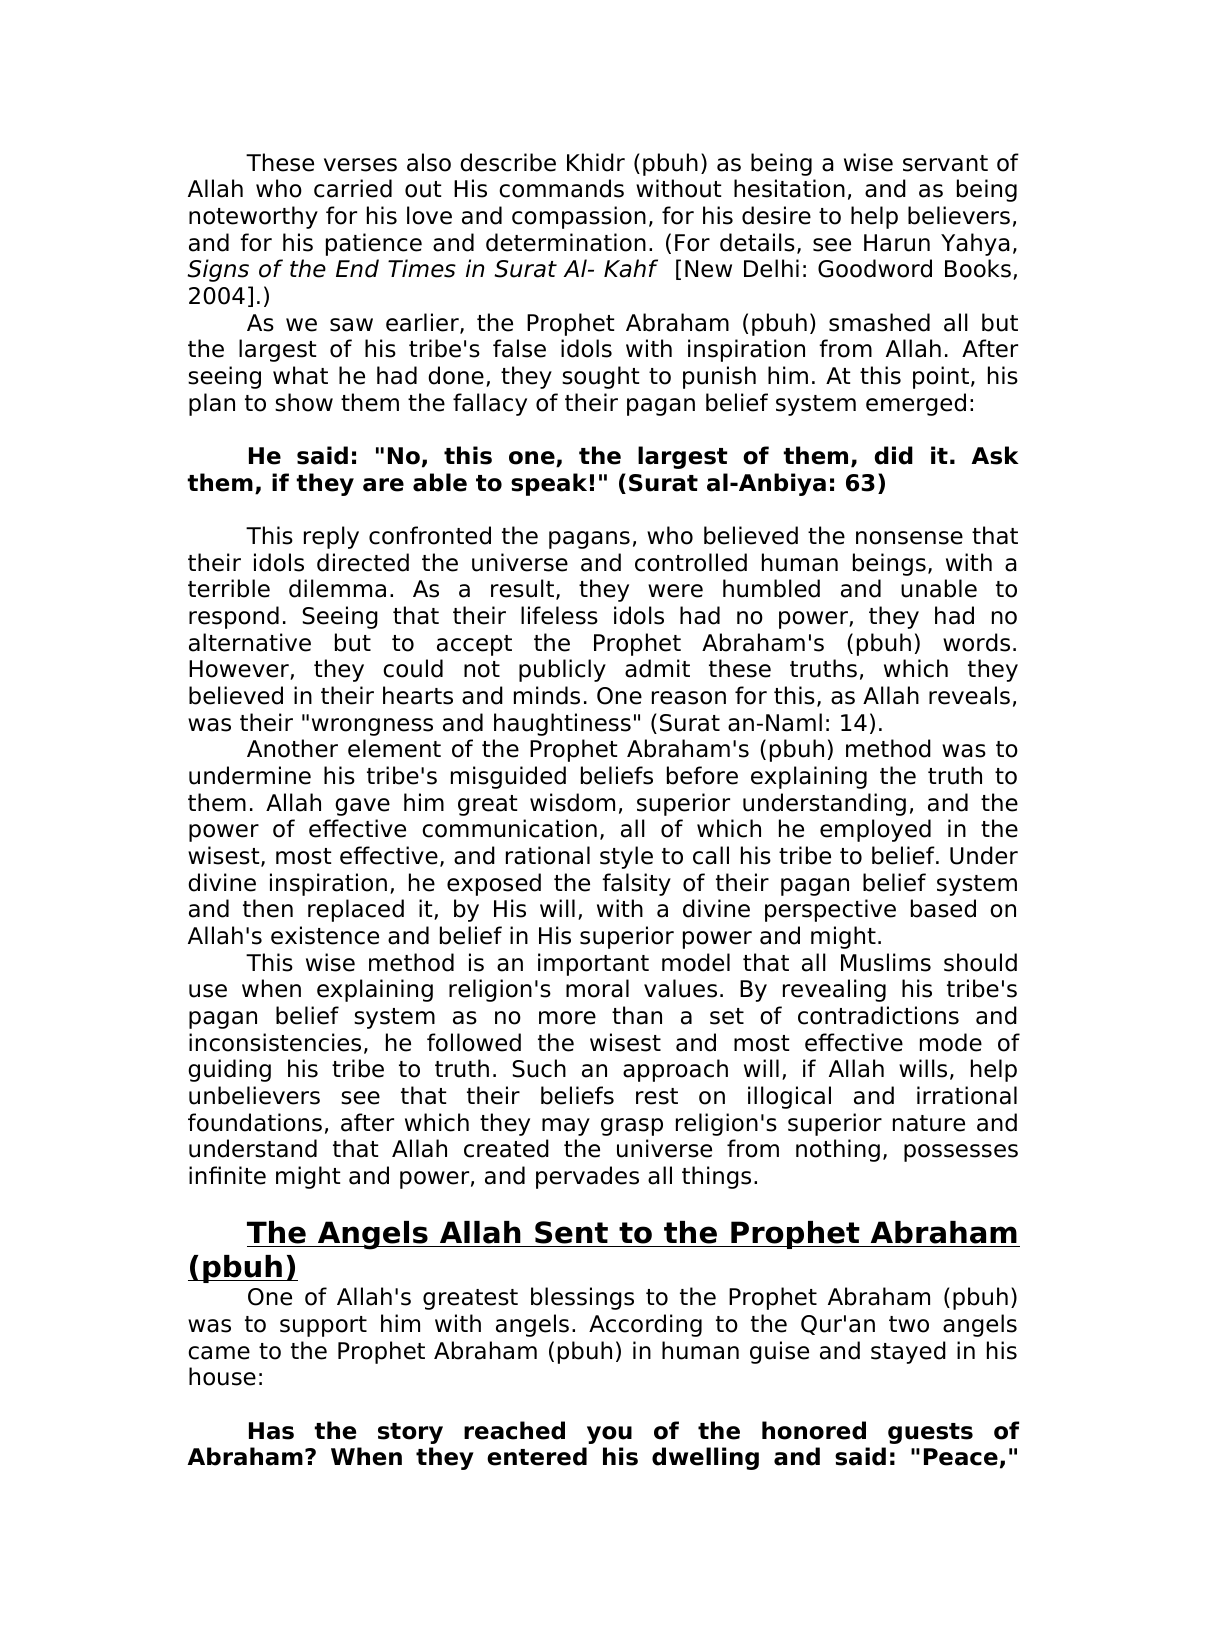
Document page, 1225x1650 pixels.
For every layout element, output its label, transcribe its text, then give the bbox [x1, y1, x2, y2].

text Another element of the Prophet Abraham's (pbuh) method was to undermine his tribe's misguided beliefs before explaining the truth to them. Allah gave him great wisdom, superior understanding, and the power of effective communication, all of which he employed in the wisest, most effective, and rational style to call his tribe to belief. Under divine inspiration, he exposed the falsity of their pagan belief system and then replaced it, by His will, with a divine perspective based on Allah's existence and belief in His superior power and might. [187, 737, 1020, 950]
text As we saw earlier, the Prophet Abraham (pbuh) smashed all but the largest of his tribe's false idols with inspiration from Allah. After seeing what he had done, they sought to punish him. At this point, his plan to show them the fallacy of their pagan belief system emerged: [187, 310, 1020, 417]
text This reply confronted the pagans, who believed the nonsense that their idols directed the universe and controlled human beings, with a terrible dilemma. As a result, they were humbled and unable to respond. Seeing that their lifeless idols had no power, they had no alternative but to accept the Prophet Abraham's (pbuh) words. However, they could not publicly admit these truths, which they believed in their hearts and minds. One reason for this, as Allah reveals, was their "wrongness and haughtiness" (Surat an-Naml: 14). [187, 523, 1020, 737]
text These verses also describe Khidr (pbuh) as being a wise servant of Allah who carried out His commands without hesitation, and as being noteworthy for his love and compassion, for his desire to help believers, and for his patience and determination. (For details, see Harun Yahya, Signs of the End Times in Surat Al- Kahf [New Delhi: Goodword Books, 2004].) [187, 150, 1020, 310]
text One of Allah's greatest blessings to the Prophet Abraham (pbuh) was to support him with angels. According to the Qur'an two angels came to the Prophet Abraham (pbuh) in human guise and stayed in his house: [187, 1284, 1020, 1391]
text The Angels Allah Sent to the Prophet Abraham (pbuh) [187, 1217, 1020, 1284]
text Has the story reached you of the honored guests of Abraham? When they entered his dwelling and said: "Peace," [187, 1418, 1020, 1471]
text He said: "No, this one, the largest of them, did it. Ask them, if they are able to speak!" (Surat al-Anbiya: 63) [187, 443, 1020, 497]
text This wise method is an important model that all Muslims should use when explaining religion's moral values. By revealing his tribe's pagan belief system as no more than a set of contradictions and inconsistencies, he followed the wisest and most effective mode of guiding his tribe to truth. Such an approach will, if Allah wills, help unbelievers see that their beliefs rest on illogical and irrational foundations, after which they may grasp religion's superior nature and understand that Allah created the universe from nothing, possesses infinite might and power, and pervades all things. [187, 950, 1020, 1190]
